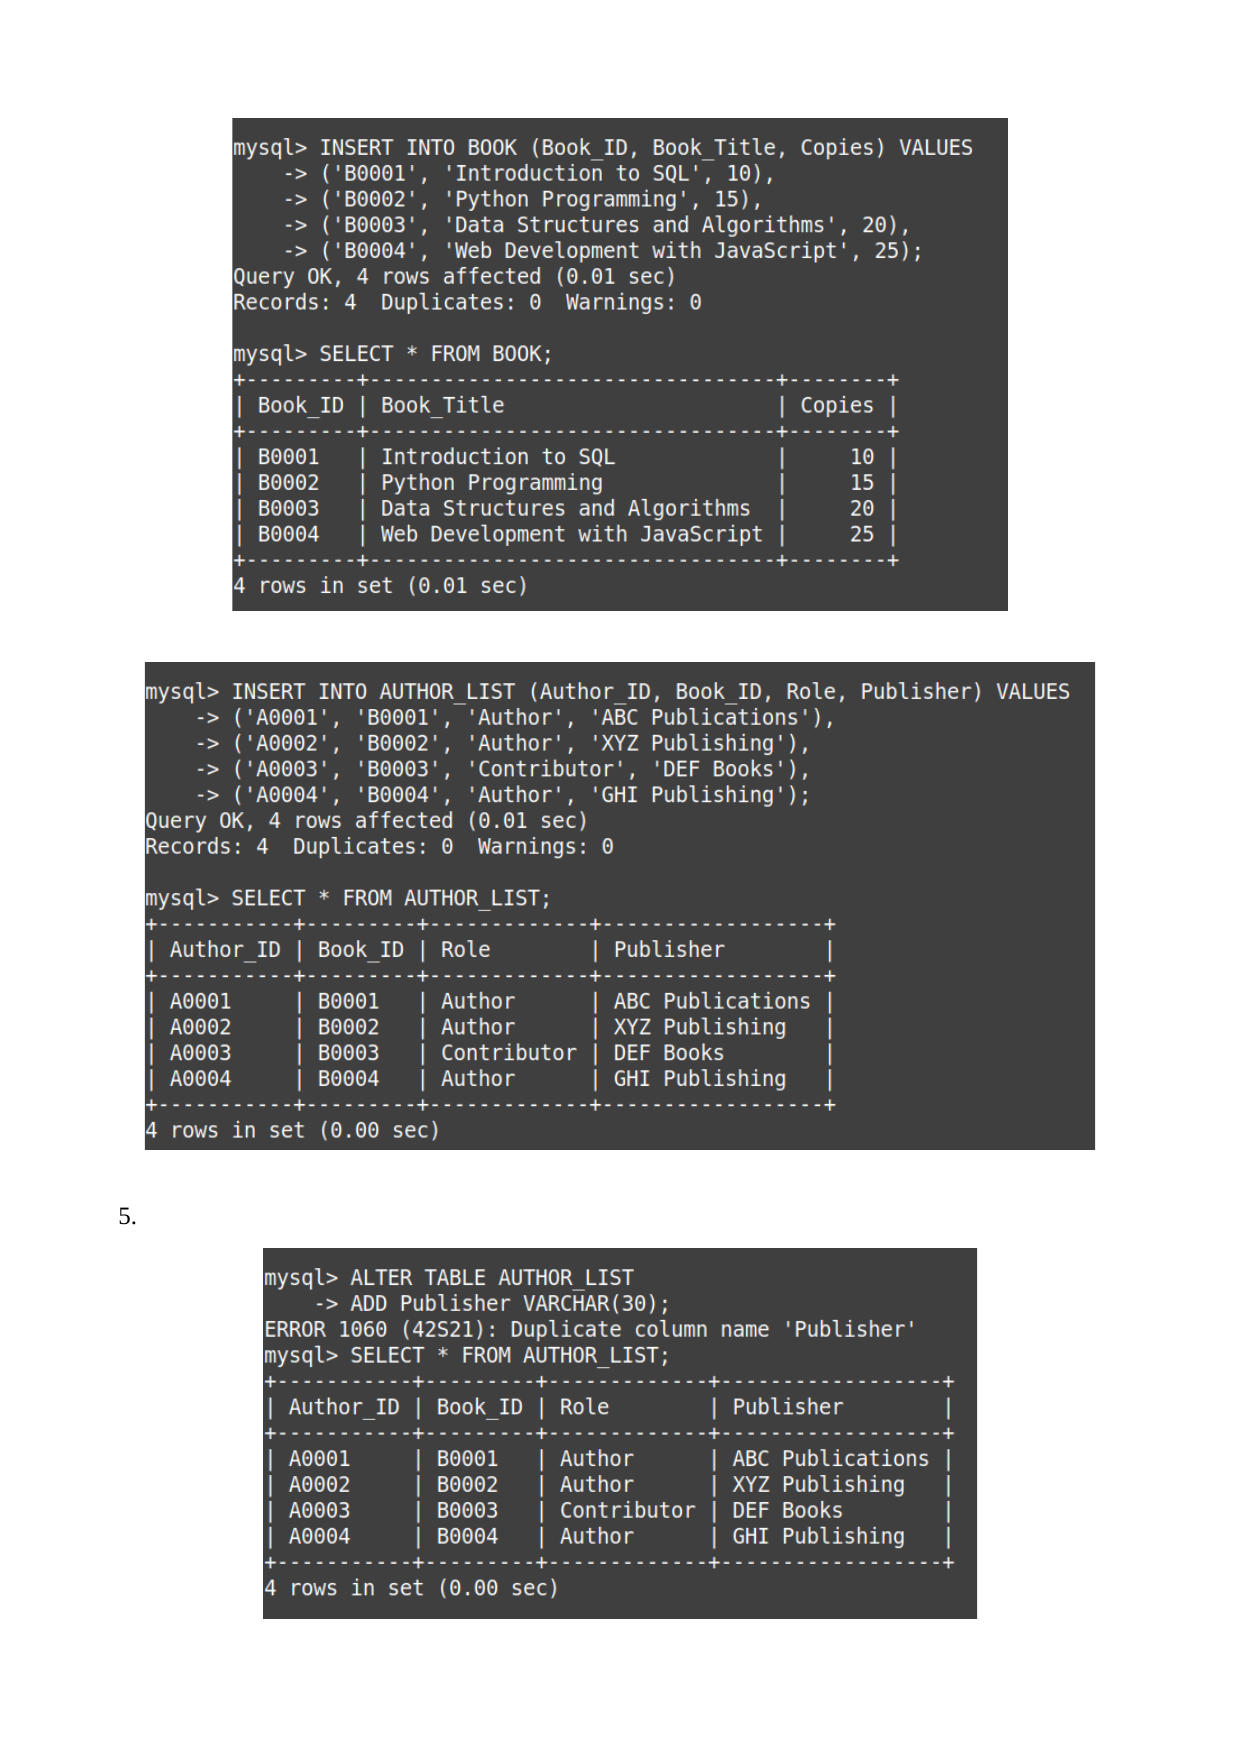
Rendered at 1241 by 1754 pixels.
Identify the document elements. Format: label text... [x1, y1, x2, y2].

picture [263, 1248, 978, 1619]
picture [144, 662, 1096, 1150]
text 5. [118, 1201, 1122, 1230]
picture [232, 118, 1008, 611]
